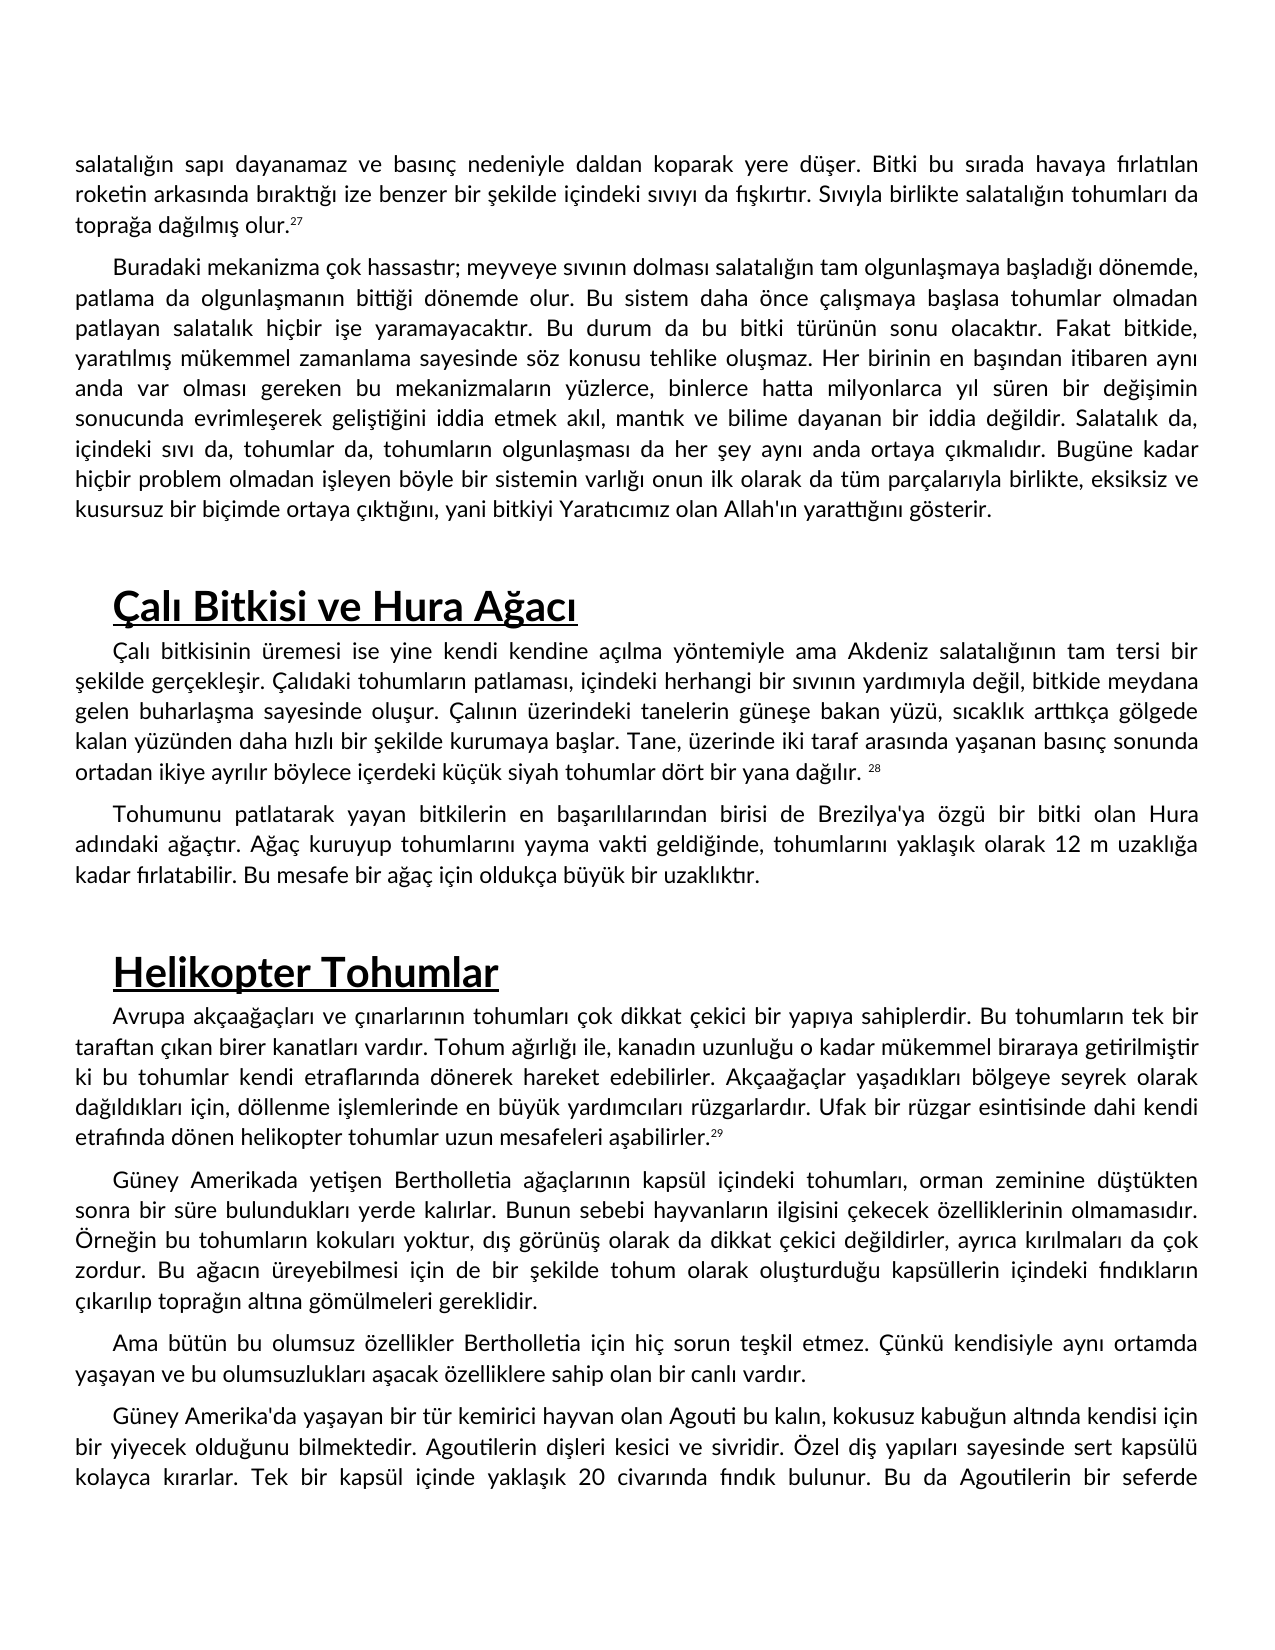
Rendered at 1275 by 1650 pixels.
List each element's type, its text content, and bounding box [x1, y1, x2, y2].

subtitle Çalı Bitkisi ve Hura Ağacı [112, 580, 1200, 630]
text Avrupa akçaağaçları ve çınarlarının tohumları çok dikkat çekici bir yapıya sahiplerdir. Bu tohumların tek bir taraftan çıkan birer kanatları vardır. Tohum ağırlığı ile, kanadın uzunluğu o kadar mükemmel biraraya getirilmiştir ki bu tohumlar kendi etraflarında dönerek hareket edebilirler. Akçaağaçlar yaşadıkları bölgeye seyrek olarak dağıldıkları için, döllenme işlemlerinde en büyük yardımcıları rüzgarlardır. Ufak bir rüzgar esintisinde dahi kendi etrafında dönen helikopter tohumlar uzun mesafeleri aşabilirler.29 [75, 1002, 1200, 1150]
text salatalığın sapı dayanamaz ve basınç nedeniyle daldan koparak yere düşer. Bitki bu sırada havaya fırlatılan roketin arkasında bıraktığı ize benzer bir şekilde içindeki sıvıyı da fışkırtır. Sıvıyla birlikte salatalığın tohumları da toprağa dağılmış olur.27 [75, 150, 1200, 238]
subtitle Helikopter Tohumlar [112, 946, 1200, 996]
text Ama bütün bu olumsuz özellikler Bertholletia için hiç sorun teşkil etmez. Çünkü kendisiyle aynı ortamda yaşayan ve bu olumsuzlukları aşacak özelliklere sahip olan bir canlı vardır. [75, 1329, 1200, 1387]
text Çalı bitkisinin üremesi ise yine kendi kendine açılma yöntemiyle ama Akdeniz salatalığının tam tersi bir şekilde gerçekleşir. Çalıdaki tohumların patlaması, içindeki herhangi bir sıvının yardımıyla değil, bitkide meydana gelen buharlaşma sayesinde oluşur. Çalının üzerindeki tanelerin güneşe bakan yüzü, sıcaklık arttıkça gölgede kalan yüzünden daha hızlı bir şekilde kurumaya başlar. Tane, üzerinde iki taraf arasında yaşanan basınç sonunda ortadan ikiye ayrılır böylece içerdeki küçük siyah tohumlar dört bir yana dağılır. 28 [75, 636, 1200, 785]
text Güney Amerikada yetişen Bertholletia ağaçlarının kapsül içindeki tohumları, orman zeminine düştükten sonra bir süre bulundukları yerde kalırlar. Bunun sebebi hayvanların ilgisini çekecek özelliklerinin olmamasıdır. Örneğin bu tohumların kokuları yoktur, dış görünüş olarak da dikkat çekici değildirler, ayrıca kırılmaları da çok zordur. Bu ağacın üreyebilmesi için de bir şekilde tohum olarak oluşturduğu kapsüllerin içindeki fındıkların çıkarılıp toprağın altına gömülmeleri gereklidir. [75, 1166, 1200, 1314]
text Güney Amerika'da yaşayan bir tür kemirici hayvan olan Agouti bu kalın, kokusuz kabuğun altında kendisi için bir yiyecek olduğunu bilmektedir. Agoutilerin dişleri kesici ve sivridir. Özel diş yapıları sayesinde sert kapsülü kolayca kırarlar. Tek bir kapsül içinde yaklaşık 20 civarında fındık bulunur. Bu da Agoutilerin bir seferde [75, 1402, 1200, 1490]
text Buradaki mekanizma çok hassastır; meyveye sıvının dolması salatalığın tam olgunlaşmaya başladığı dönemde, patlama da olgunlaşmanın bittiği dönemde olur. Bu sistem daha önce çalışmaya başlasa tohumlar olmadan patlayan salatalık hiçbir işe yaramayacaktır. Bu durum da bu bitki türünün sonu olacaktır. Fakat bitkide, yaratılmış mükemmel zamanlama sayesinde söz konusu tehlike oluşmaz. Her birinin en başından itibaren aynı anda var olması gereken bu mekanizmaların yüzlerce, binlerce hatta milyonlarca yıl süren bir değişimin sonucunda evrimleşerek geliştiğini iddia etmek akıl, mantık ve bilime dayanan bir iddia değildir. Salatalık da, içindeki sıvı da, tohumlar da, tohumların olgunlaşması da her şey aynı anda ortaya çıkmalıdır. Bugüne kadar hiçbir problem olmadan işleyen böyle bir sistemin varlığı onun ilk olarak da tüm parçalarıyla birlikte, eksiksiz ve kusursuz bir biçimde ortaya çıktığını, yani bitkiyi Yaratıcımız olan Allah'ın yarattığını gösterir. [75, 253, 1200, 522]
text Tohumunu patlatarak yayan bitkilerin en başarılılarından birisi de Brezilya'ya özgü bir bitki olan Hura adındaki ağaçtır. Ağaç kuruyup tohumlarını yayma vakti geldiğinde, tohumlarını yaklaşık olarak 12 m uzaklığa kadar fırlatabilir. Bu mesafe bir ağaç için oldukça büyük bir uzaklıktır. [75, 800, 1200, 888]
